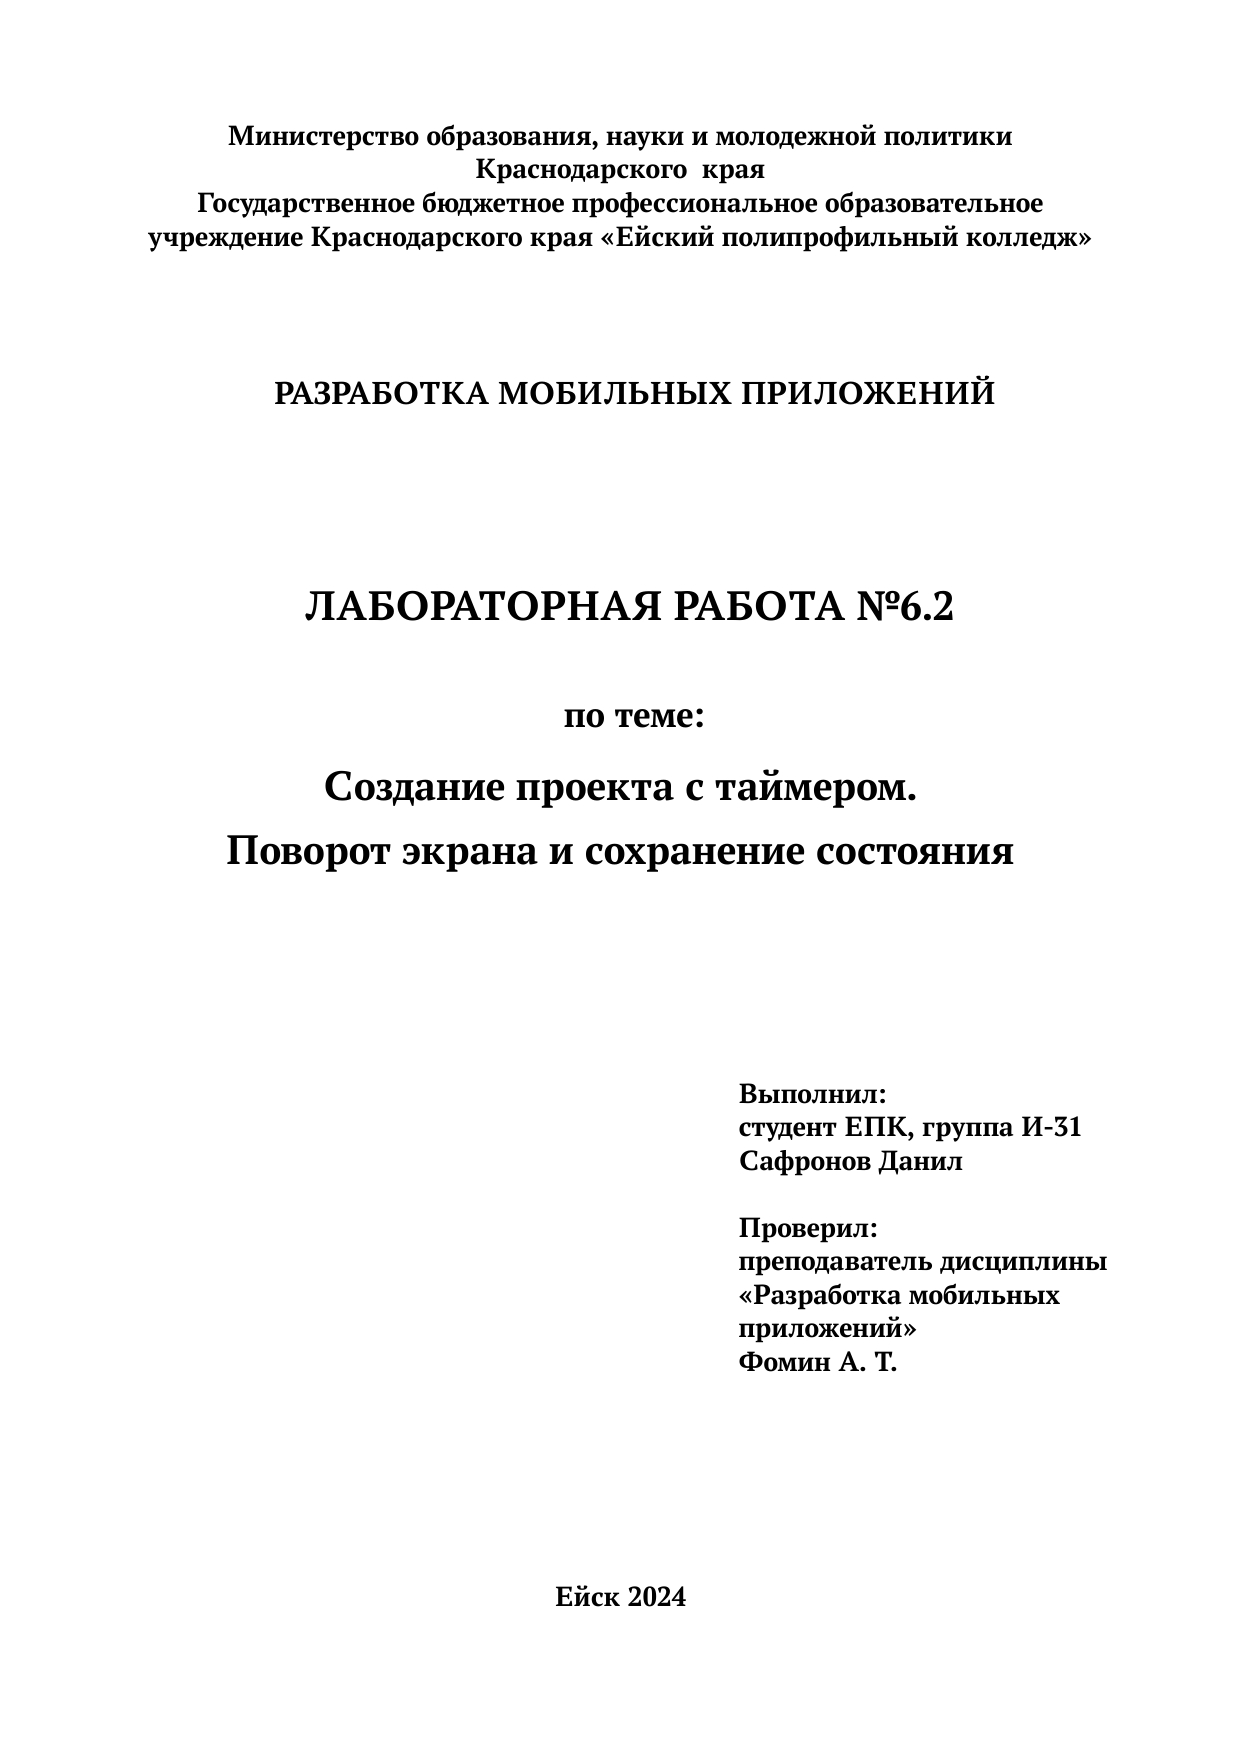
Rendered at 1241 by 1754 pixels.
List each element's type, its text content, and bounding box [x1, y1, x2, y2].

text Фомин А. Т. [738, 1344, 1122, 1378]
text Проверил: [738, 1210, 1122, 1243]
text Государственное бюджетное профессиональное образовательное учреждение Краснодарского края «Ейский полипрофильный колледж» [118, 185, 1122, 252]
text по теме: [148, 692, 1122, 736]
text РАЗРАБОТКА МОБИЛЬНЫХ ПРИЛОЖЕНИЙ [148, 373, 1122, 411]
text студент ЕПК, группа И-31 [738, 1109, 1122, 1143]
text Ейск 2024 [118, 1579, 1122, 1612]
text Краснодарского края [118, 152, 1122, 185]
text Сафронов Данил [738, 1143, 1122, 1176]
text Министерство образования, науки и молодежной политики [118, 118, 1122, 152]
text Поворот экрана и сохранение состояния [118, 824, 1122, 874]
subtitle Создание проекта с таймером. [118, 759, 1122, 809]
text преподаватель дисциплины «Разработка мобильных приложений» [738, 1243, 1122, 1344]
subtitle ЛАБОРАТОРНАЯ РАБОТА №6.2 [136, 580, 1122, 630]
text Выполнил: [738, 1076, 1122, 1109]
